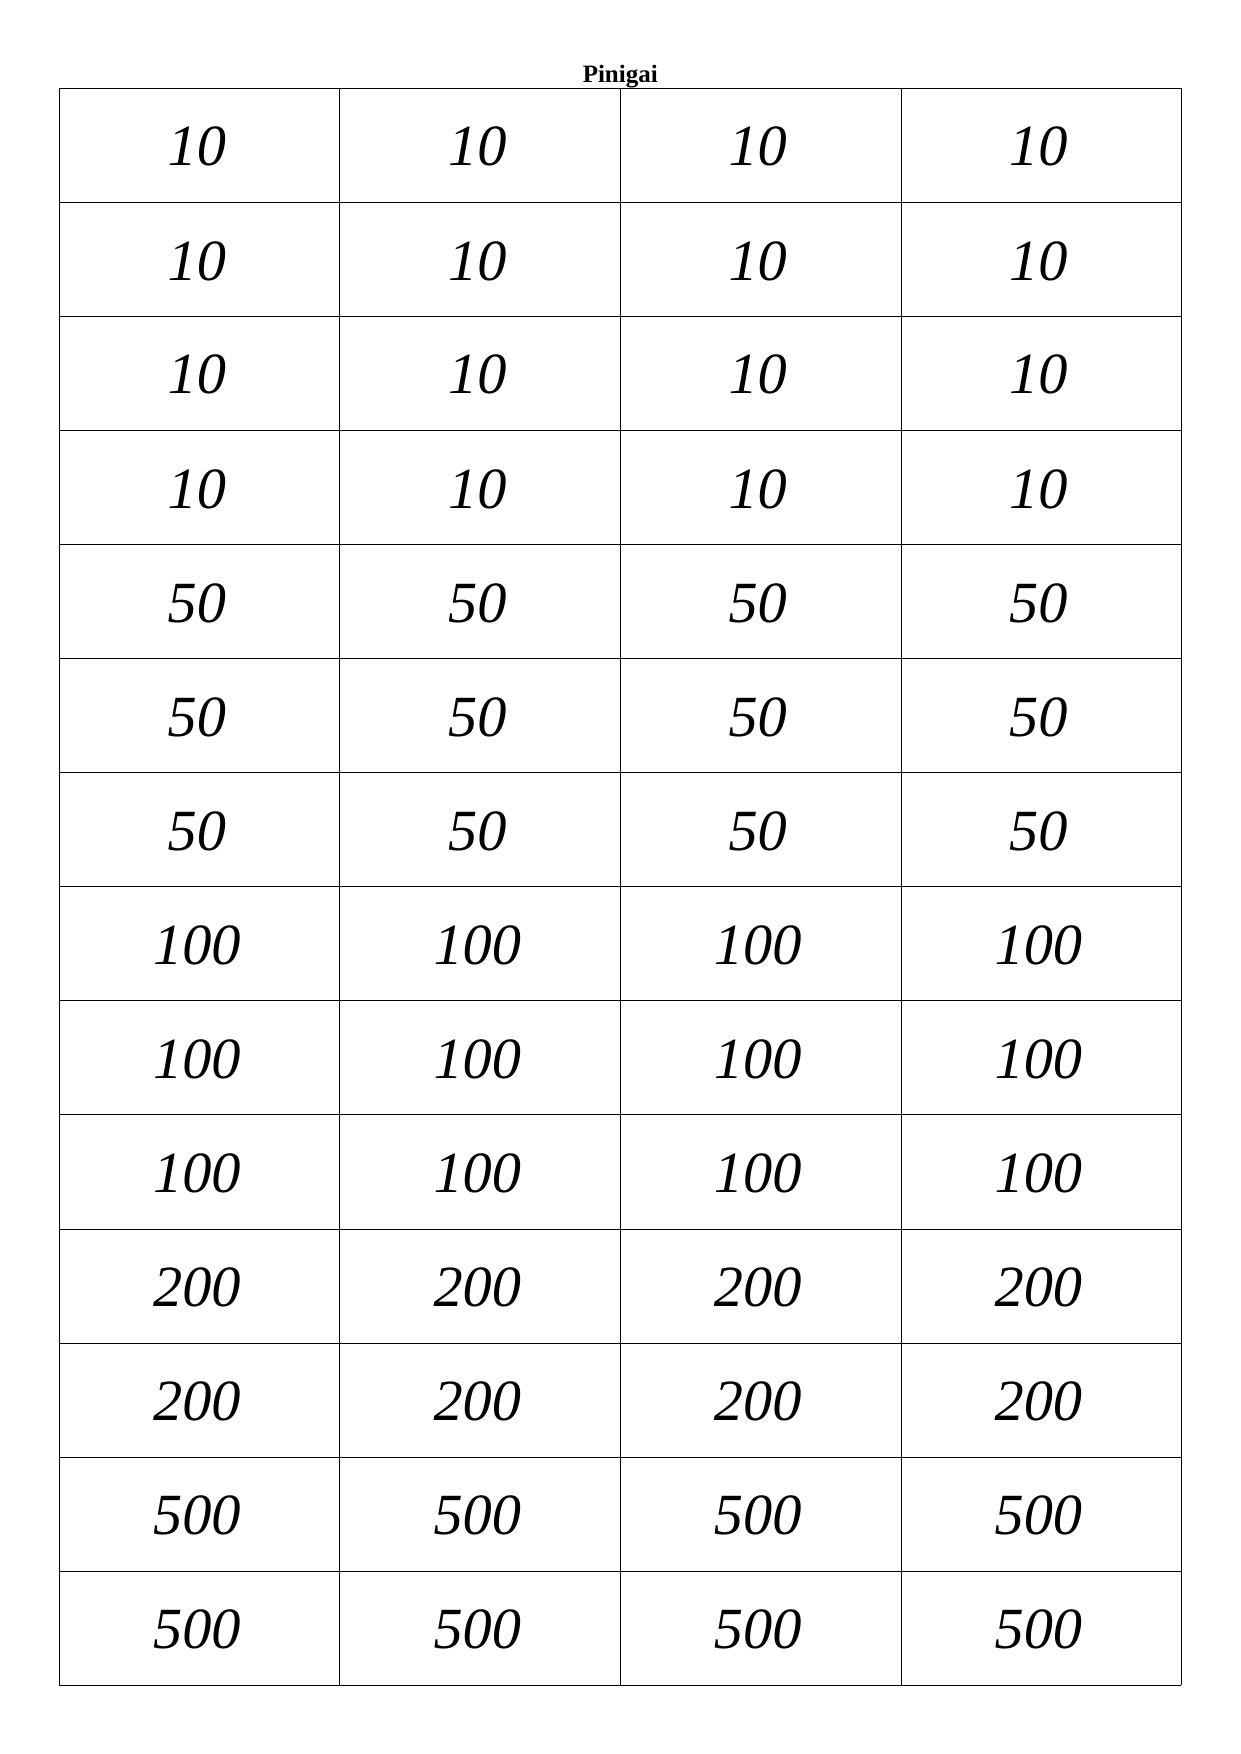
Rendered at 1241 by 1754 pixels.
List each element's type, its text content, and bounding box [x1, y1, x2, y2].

table_cell 50 [340, 773, 620, 886]
table_cell 200 [340, 1230, 620, 1342]
table_cell 100 [60, 887, 339, 1000]
table_cell 200 [60, 1230, 339, 1342]
table_cell 10 [621, 203, 901, 316]
table_cell 100 [340, 887, 620, 1000]
table_cell 200 [902, 1230, 1181, 1342]
table_cell 10 [60, 431, 339, 544]
table_header 10 [340, 89, 620, 202]
table_cell 200 [621, 1344, 901, 1457]
table_cell 50 [902, 545, 1181, 658]
table_cell 50 [621, 659, 901, 772]
table_cell 10 [902, 431, 1181, 544]
table_cell 100 [902, 1001, 1181, 1114]
table_cell 10 [340, 431, 620, 544]
table_header 10 [621, 89, 901, 202]
table_cell 500 [60, 1572, 339, 1685]
table_cell 100 [621, 887, 901, 1000]
table_cell 50 [340, 659, 620, 772]
table_cell 50 [902, 659, 1181, 772]
table_cell 50 [340, 545, 620, 658]
table_cell 10 [902, 317, 1181, 430]
table_cell 500 [621, 1572, 901, 1685]
table_cell 10 [340, 203, 620, 316]
table_cell 50 [60, 545, 339, 658]
table_cell 10 [621, 431, 901, 544]
table_cell 200 [621, 1230, 901, 1342]
table_cell 100 [60, 1001, 339, 1114]
table_cell 500 [902, 1458, 1181, 1571]
table_cell 10 [60, 317, 339, 430]
table_cell 100 [340, 1001, 620, 1114]
table_cell 500 [340, 1458, 620, 1571]
table_cell 500 [340, 1572, 620, 1685]
table_cell 50 [60, 659, 339, 772]
table_cell 200 [902, 1344, 1181, 1457]
table_cell 200 [60, 1344, 339, 1457]
table_cell 10 [60, 203, 339, 316]
table_header 10 [902, 89, 1181, 202]
table_header 10 [60, 89, 339, 202]
table_cell 100 [60, 1115, 339, 1228]
table_cell 50 [902, 773, 1181, 886]
table_cell 10 [621, 317, 901, 430]
table_cell 100 [340, 1115, 620, 1228]
table_cell 50 [621, 545, 901, 658]
table_cell 100 [902, 887, 1181, 1000]
table_cell 10 [902, 203, 1181, 316]
table_cell 200 [340, 1344, 620, 1457]
table_cell 50 [60, 773, 339, 886]
table_cell 100 [621, 1001, 901, 1114]
table_cell 500 [60, 1458, 339, 1571]
table_cell 100 [621, 1115, 901, 1228]
table_cell 500 [902, 1572, 1181, 1685]
table_cell 500 [621, 1458, 901, 1571]
table_cell 50 [621, 773, 901, 886]
table_cell 10 [340, 317, 620, 430]
table_cell 100 [902, 1115, 1181, 1228]
text Pinigai [59, 59, 1181, 88]
